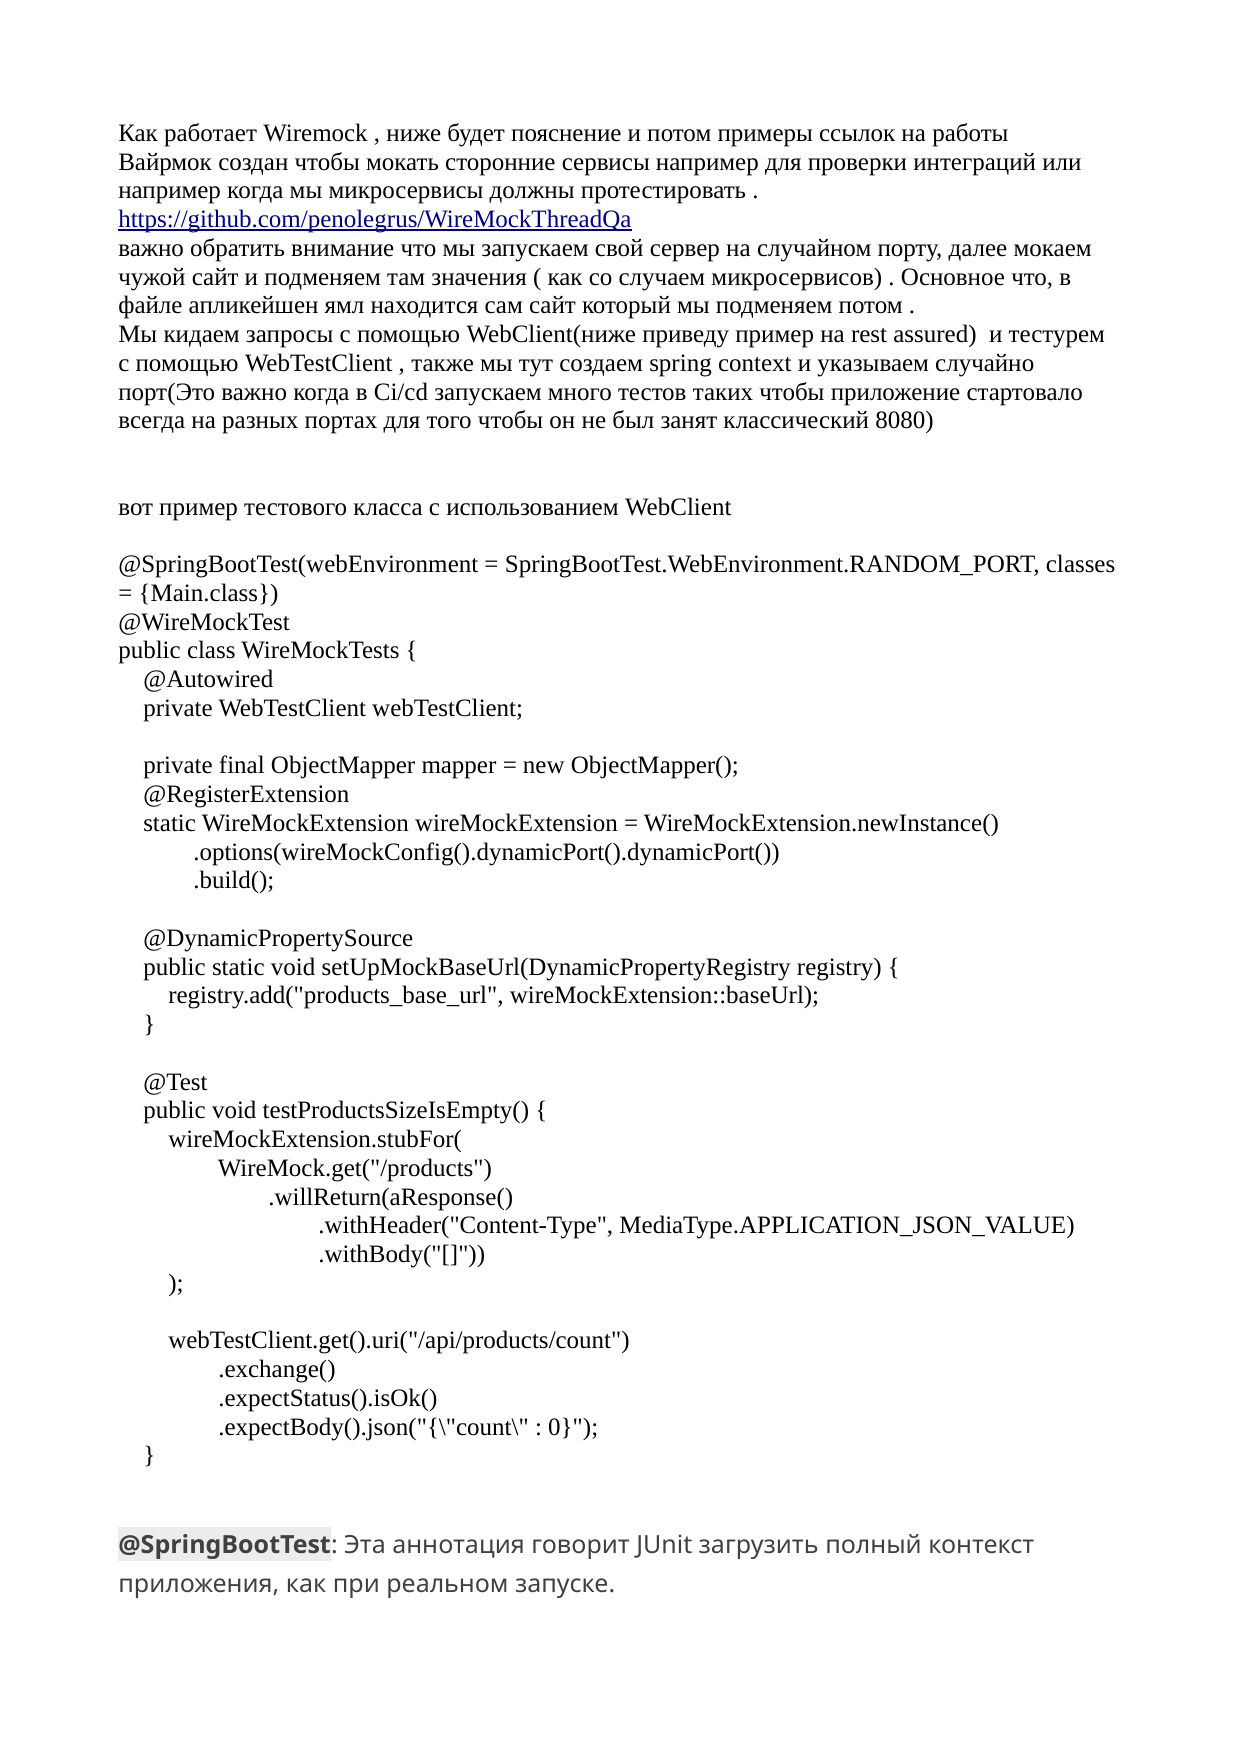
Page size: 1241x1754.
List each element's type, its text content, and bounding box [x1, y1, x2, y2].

text static WireMockExtension wireMockExtension = WireMockExtension.newInstance() [118, 808, 1122, 837]
text WireMock.get("/products") [118, 1153, 1122, 1182]
text .withHeader("Content-Type", MediaType.APPLICATION_JSON_VALUE) [118, 1211, 1122, 1239]
text private final ObjectMapper mapper = new ObjectMapper(); [118, 751, 1122, 779]
text @SpringBootTest: Эта аннотация говорит JUnit загрузить полный контекст приложения, как при реальном запуске. [118, 1527, 1122, 1600]
text } [118, 1441, 1122, 1498]
text .build(); [118, 866, 1122, 894]
text .expectStatus().isOk() [118, 1383, 1122, 1412]
text .withBody("[]")) [118, 1239, 1122, 1268]
text webTestClient.get().uri("/api/products/count") [118, 1326, 1122, 1354]
text @DynamicPropertySource [118, 923, 1122, 952]
text .expectBody().json("{\"count\" : 0}"); [118, 1412, 1122, 1441]
text public class WireMockTests { [118, 636, 1122, 664]
text .options(wireMockConfig().dynamicPort().dynamicPort()) [118, 837, 1122, 866]
text private WebTestClient webTestClient; [118, 693, 1122, 722]
text @RegisterExtension [118, 779, 1122, 808]
text registry.add("products_base_url", wireMockExtension::baseUrl); [118, 981, 1122, 1009]
text @Test [118, 1067, 1122, 1096]
text .willReturn(aResponse() [118, 1182, 1122, 1211]
text @Autowired [118, 664, 1122, 693]
text @SpringBootTest(webEnvironment = SpringBootTest.WebEnvironment.RANDOM_PORT, classes = {Main.class}) [118, 549, 1122, 607]
text public void testProductsSizeIsEmpty() { [118, 1096, 1122, 1124]
text wireMockExtension.stubFor( [118, 1124, 1122, 1153]
text .exchange() [118, 1354, 1122, 1383]
text } [118, 1009, 1122, 1038]
text @WireMockTest [118, 607, 1122, 636]
text Как работает Wiremock , ниже будет пояснение и потом примеры ссылок на работы Вайрмок создан чтобы мокать сторонние сервисы например для проверки интеграций или например когда мы микросервисы должны протестировать . https://github.com/penolegrus/WireMockThreadQa важно обратить внимание что мы запускаем свой сервер на случайном порту, далее мокаем чужой сайт и подменяем там значения ( как со случаем микросервисов) . Основное что, в файле апликейшен ямл находится сам сайт который мы подменяем потом . Мы кидаем запросы с помощью WebClient(ниже приведу пример на rest assured) и тестурем с помощью WebTestClient , также мы тут создаем spring context и указываем случайно порт(Это важно когда в Ci/cd запускаем много тестов таких чтобы приложение стартовало всегда на разных портах для того чтобы он не был занят классический 8080) вот пример тестового класса с использованием WebClient [118, 118, 1122, 549]
text public static void setUpMockBaseUrl(DynamicPropertyRegistry registry) { [118, 952, 1122, 981]
text ); [118, 1268, 1122, 1297]
